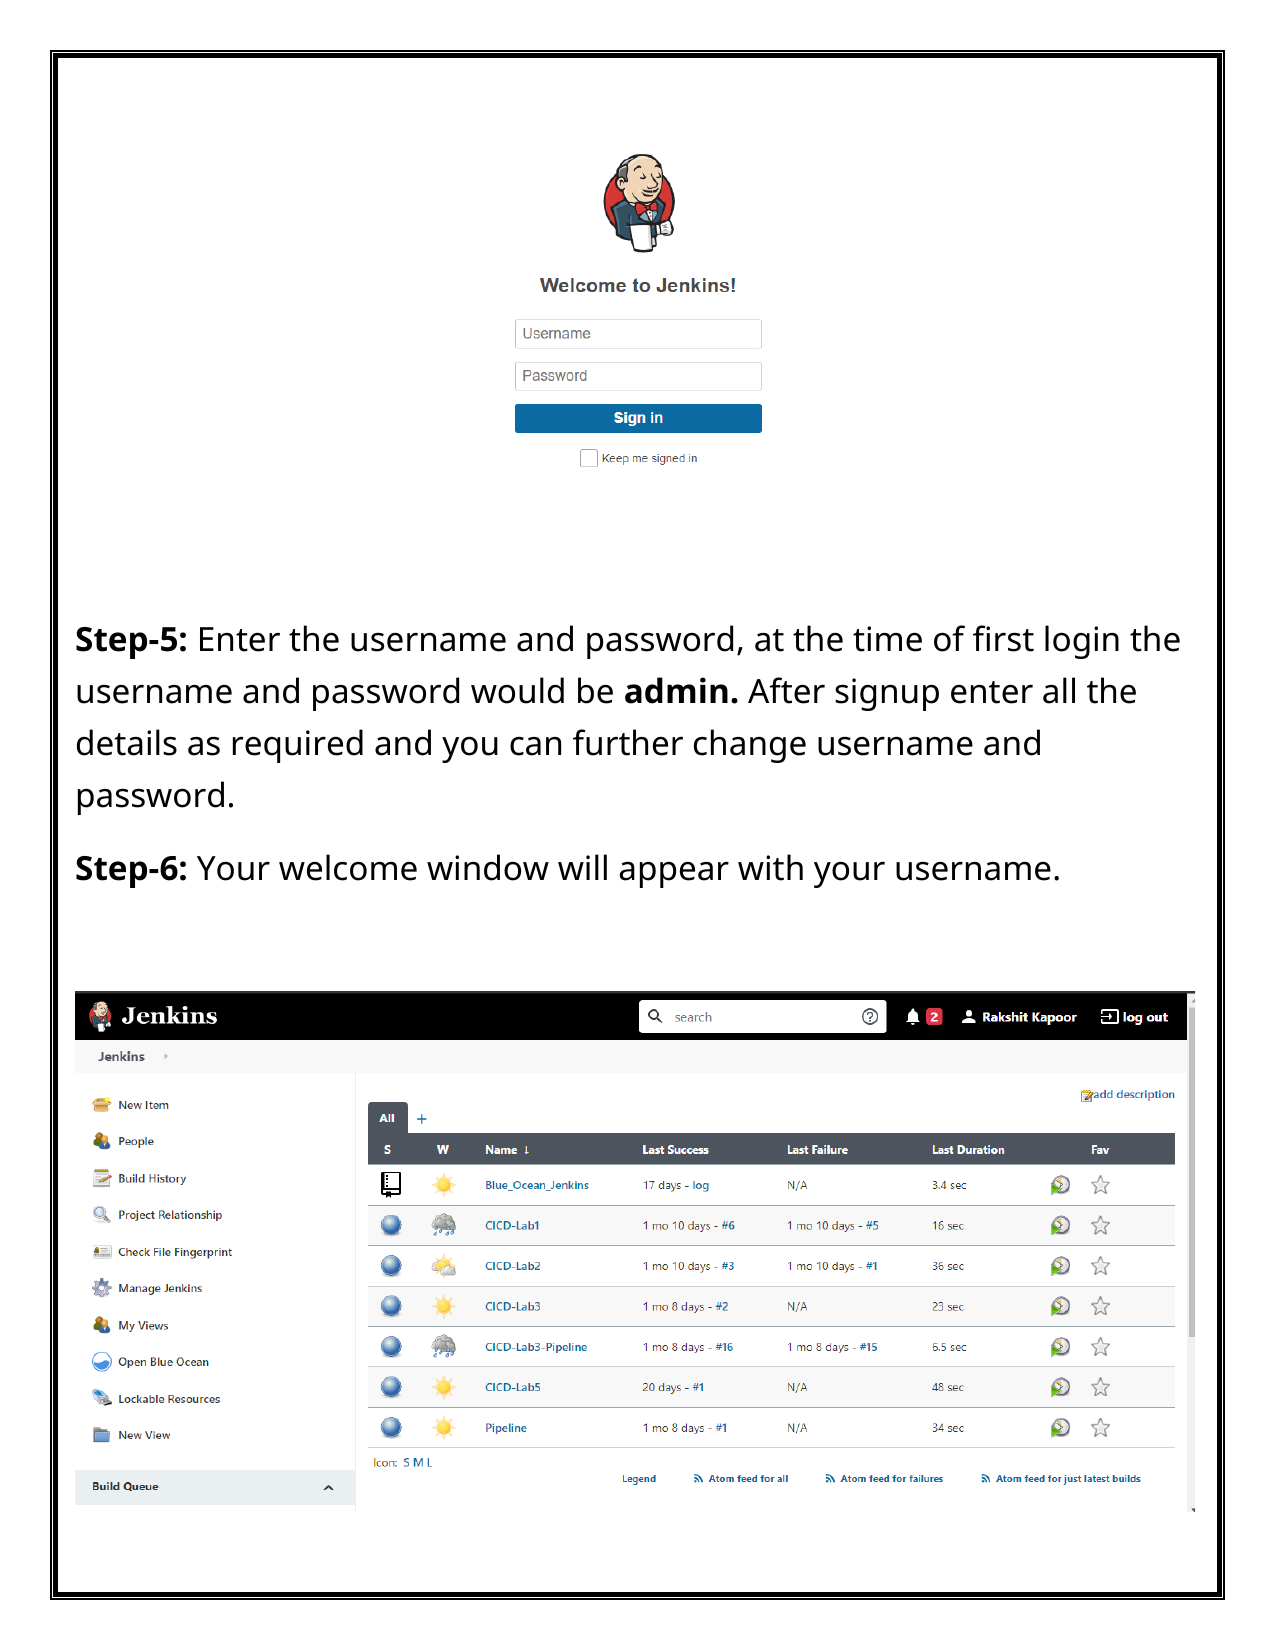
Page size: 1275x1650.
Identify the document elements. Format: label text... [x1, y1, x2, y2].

text Step-5: Enter the username and password, at the time of first login the username and password would be admin. After signup enter all the details as required and you can further change username and password. [75, 616, 1200, 818]
text Step-6: Your welcome window will appear with your username. [75, 845, 1200, 891]
picture [75, 75, 1189, 591]
picture [75, 991, 1196, 1512]
